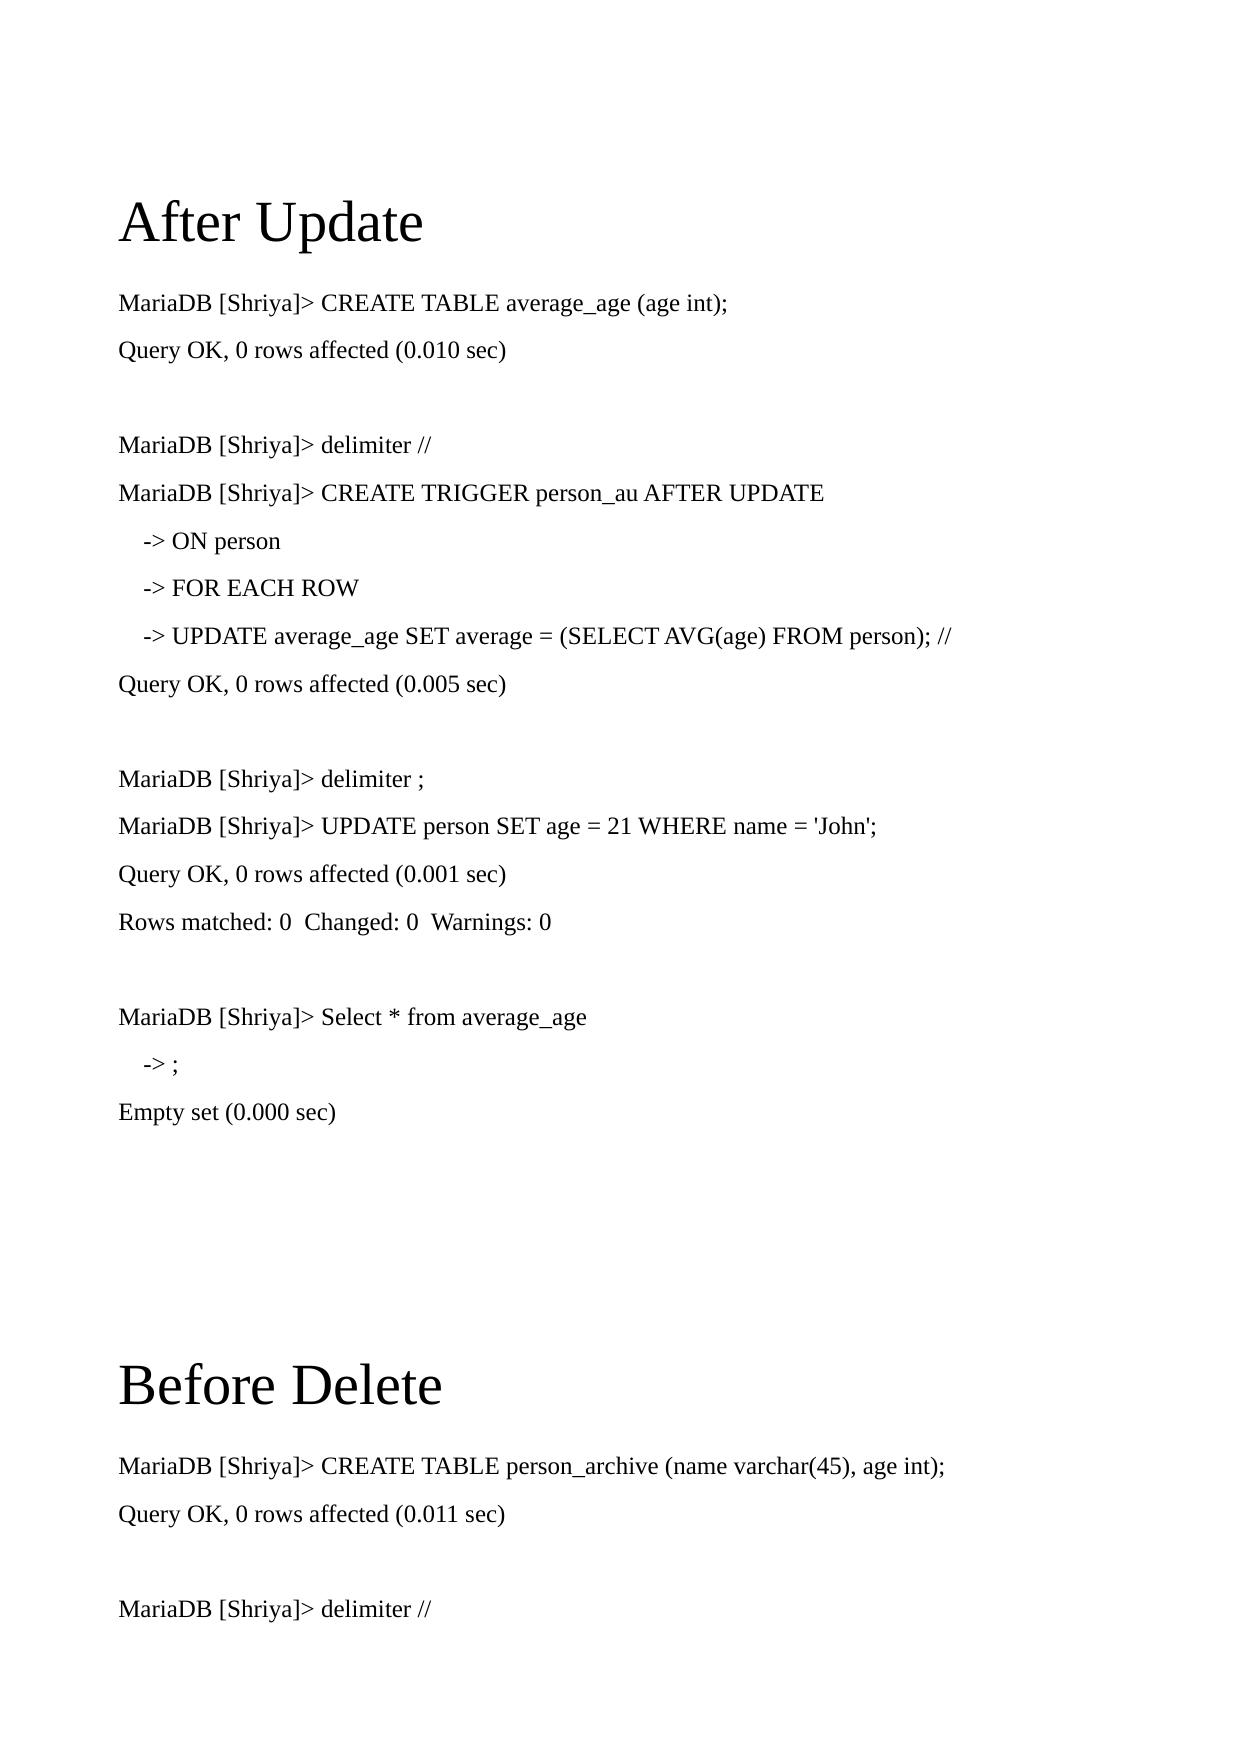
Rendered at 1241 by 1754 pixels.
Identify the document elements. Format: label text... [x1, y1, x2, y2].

text MariaDB [Shriya]> delimiter ; [118, 764, 1122, 793]
text MariaDB [Shriya]> CREATE TABLE person_archive (name varchar(45), age int); [118, 1418, 1122, 1480]
text MariaDB [Shriya]> Select * from average_age [118, 1002, 1122, 1031]
text MariaDB [Shriya]> CREATE TABLE average_age (age int); [118, 255, 1122, 317]
text Before Delete [118, 1350, 1122, 1417]
text -> UPDATE average_age SET average = (SELECT AVG(age) FROM person); // [118, 621, 1122, 650]
text Empty set (0.000 sec) [118, 1097, 1122, 1126]
text Query OK, 0 rows affected (0.010 sec) [118, 335, 1122, 364]
text After Update [118, 186, 1122, 253]
text Query OK, 0 rows affected (0.001 sec) [118, 859, 1122, 888]
text -> ; [118, 1049, 1122, 1078]
text MariaDB [Shriya]> delimiter // [118, 431, 1122, 459]
text Query OK, 0 rows affected (0.011 sec) [118, 1499, 1122, 1527]
text Rows matched: 0 Changed: 0 Warnings: 0 [118, 907, 1122, 935]
text Query OK, 0 rows affected (0.005 sec) [118, 669, 1122, 697]
text MariaDB [Shriya]> CREATE TRIGGER person_au AFTER UPDATE [118, 478, 1122, 507]
text MariaDB [Shriya]> UPDATE person SET age = 21 WHERE name = 'John'; [118, 811, 1122, 840]
text -> ON person [118, 526, 1122, 554]
text MariaDB [Shriya]> delimiter // [118, 1594, 1122, 1623]
text -> FOR EACH ROW [118, 573, 1122, 602]
